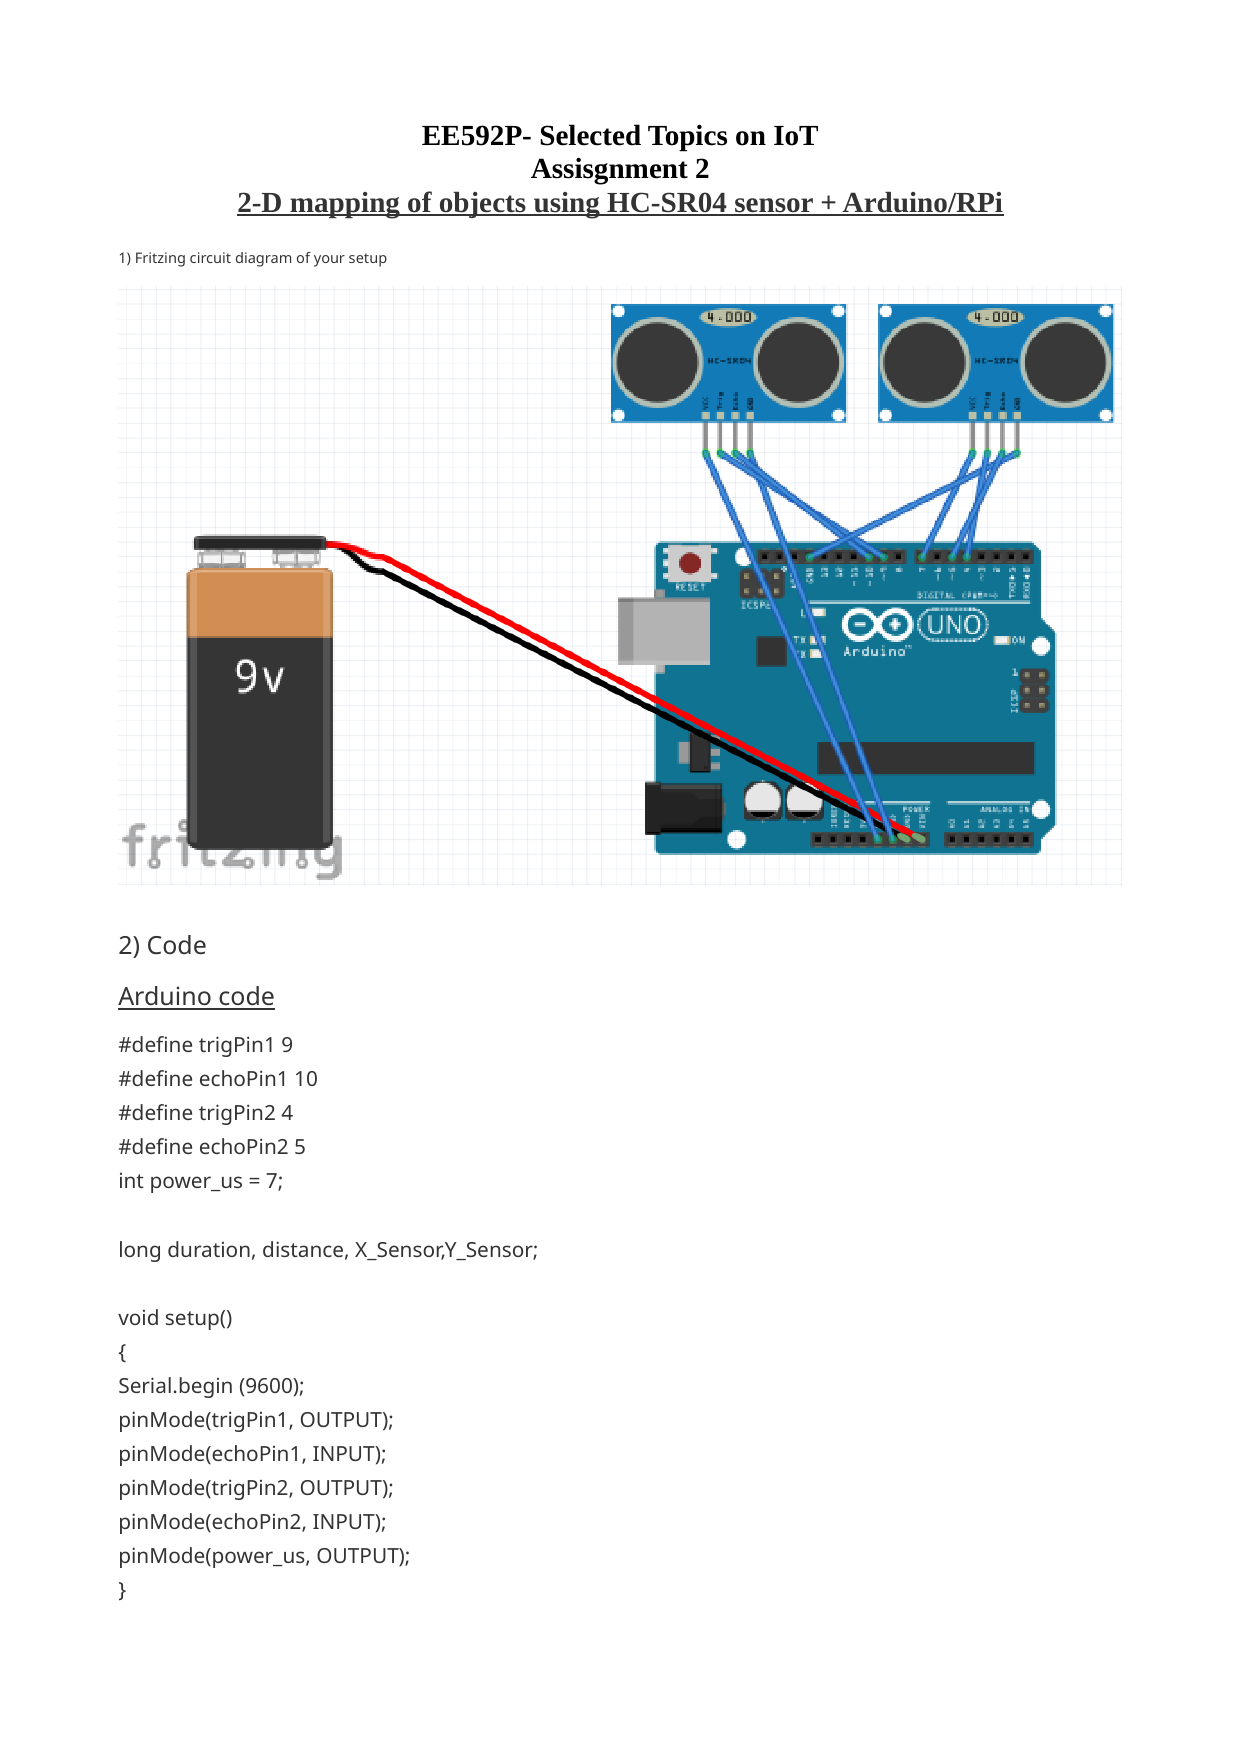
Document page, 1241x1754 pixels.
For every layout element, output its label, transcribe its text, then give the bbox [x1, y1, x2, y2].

text Arduino code [118, 979, 1122, 1013]
text Assisgnment 2 [118, 152, 1122, 185]
text 2) Code [118, 928, 1122, 962]
text 2-D mapping of objects using HC-SR04 sensor + Arduino/RPi [118, 185, 1122, 219]
text EE592P- Selected Topics on IoT [118, 118, 1122, 152]
text 1) Fritzing circuit diagram of your setup [118, 247, 1122, 267]
text #define trigPin1 9 #define echoPin1 10 #define trigPin2 4 #define echoPin2 5 int power_us = 7; long duration, distance, X_Sensor,Y_Sensor; void setup() { Serial.begin (9600); pinMode(trigPin1, OUTPUT); pinMode(echoPin1, INPUT); pinMode(trigPin2, OUTPUT); pinMode(echoPin2, INPUT); pinMode(power_us, OUTPUT); } [118, 1030, 1122, 1604]
picture [118, 286, 1123, 886]
